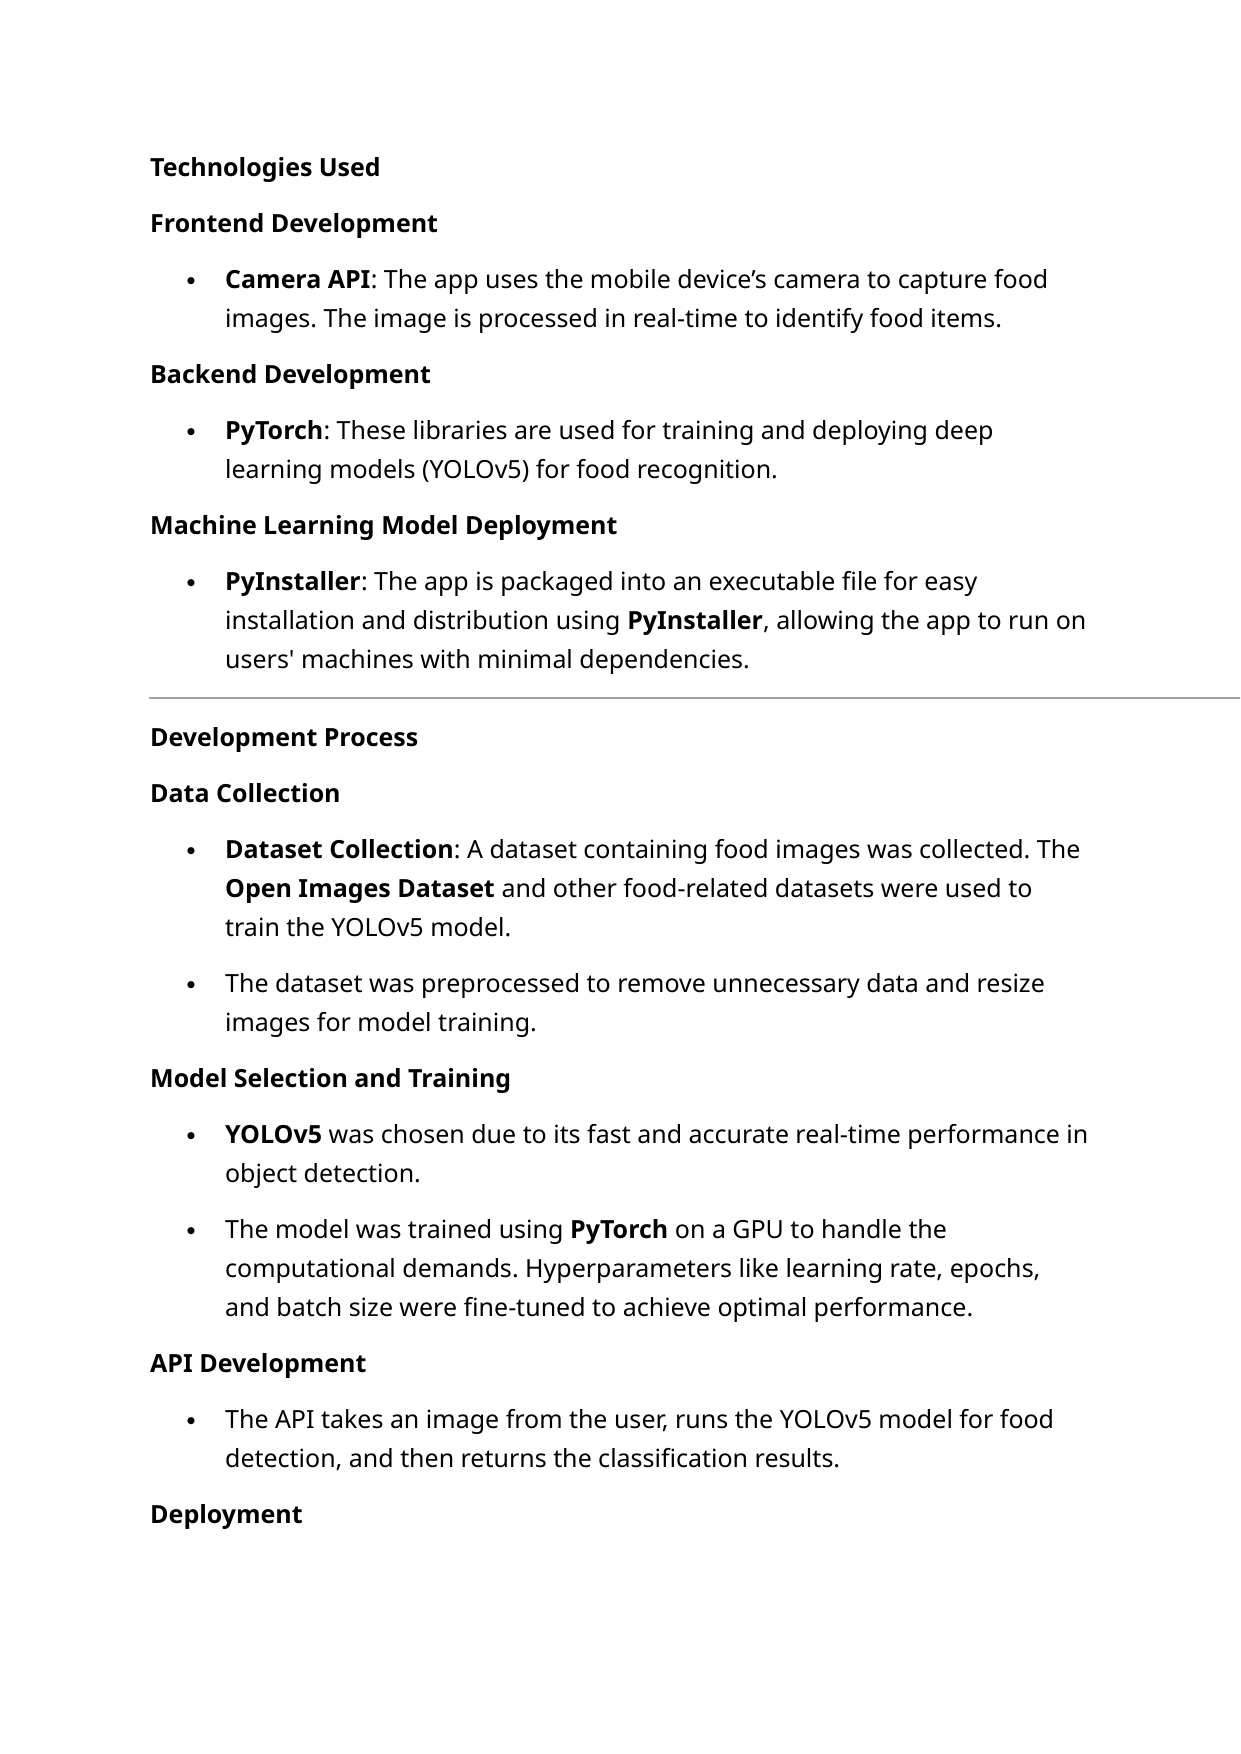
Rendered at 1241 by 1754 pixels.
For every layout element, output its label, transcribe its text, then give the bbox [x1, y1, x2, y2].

list YOLOv5 was chosen due to its fast and accurate real-time performance in object detection. [187, 1116, 1090, 1189]
text Data Collection [150, 775, 1090, 809]
text Frontend Development [150, 206, 1090, 240]
text Technologies Used [150, 150, 1090, 184]
list PyTorch: These libraries are used for training and deploying deep learning models (YOLOv5) for food recognition. [187, 412, 1090, 486]
text Development Process [150, 719, 1090, 754]
text Deployment [150, 1496, 1090, 1530]
list The dataset was preprocessed to remove unnecessary data and resize images for model training. [187, 965, 1090, 1039]
list Dataset Collection: A dataset containing food images was collected. The Open Images Dataset and other food-related datasets were used to train the YOLOv5 model. [187, 831, 1090, 944]
text Backend Development [150, 357, 1090, 391]
text Model Selection and Training [150, 1060, 1090, 1094]
list The API takes an image from the user, runs the YOLOv5 model for food detection, and then returns the classification results. [187, 1401, 1090, 1474]
list PyInstaller: The app is packaged into an executable file for easy installation and distribution using PyInstaller, allowing the app to run on users' machines with minimal dependencies. [187, 563, 1090, 676]
list Camera API: The app uses the mobile device’s camera to capture food images. The image is processed in real-time to identify food items. [187, 262, 1090, 335]
list The model was trained using PyTorch on a GPU to handle the computational demands. Hyperparameters like learning rate, epochs, and batch size were fine-tuned to achieve optimal performance. [187, 1211, 1090, 1324]
text API Development [150, 1345, 1090, 1379]
text Machine Learning Model Deployment [150, 507, 1090, 542]
